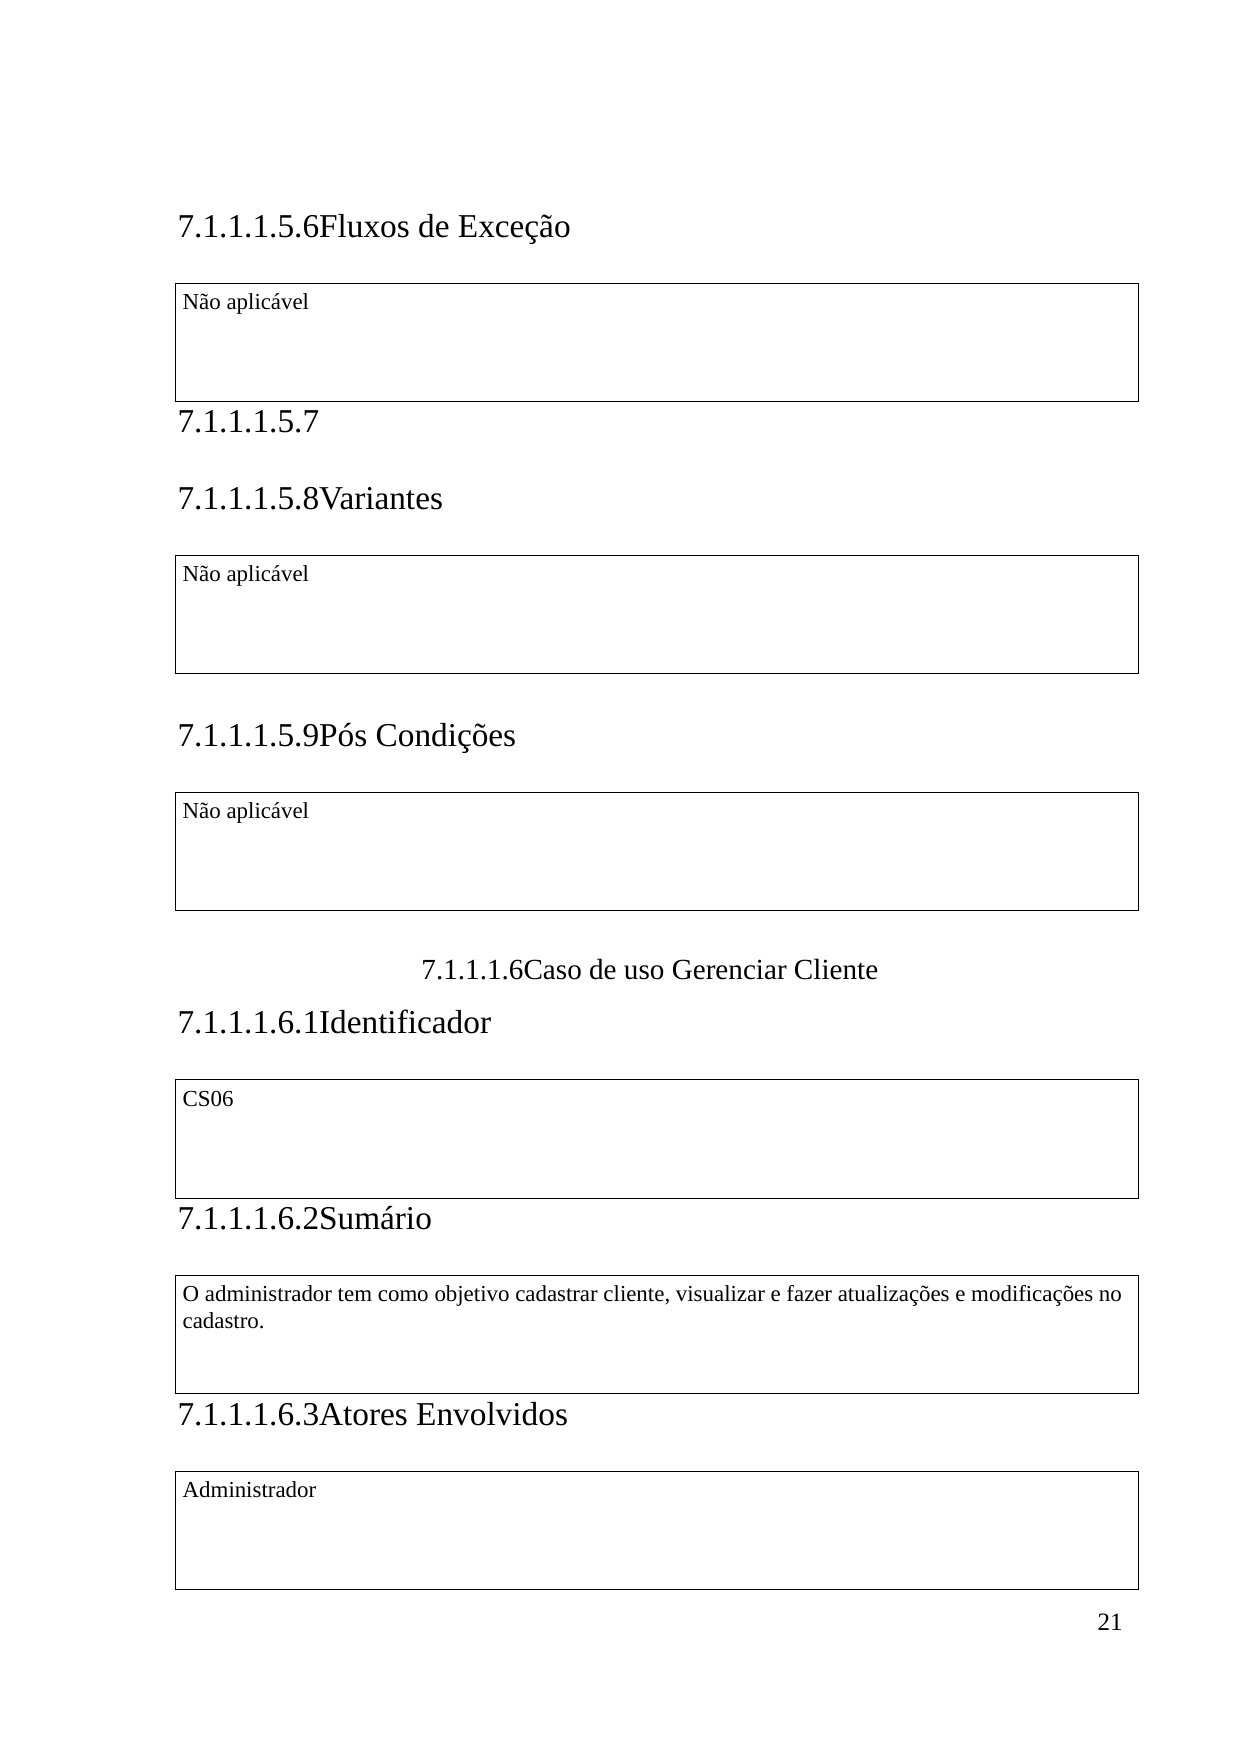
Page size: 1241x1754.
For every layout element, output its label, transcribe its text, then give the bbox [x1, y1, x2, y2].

table_header O administrador tem como objetivo cadastrar cliente, visualizar e fazer atualizações e modificações no cadastro. [176, 1276, 1138, 1393]
subtitle Identificador [177, 1003, 1122, 1041]
subtitle Variantes [177, 478, 1122, 517]
subtitle Sumário [177, 1199, 1122, 1237]
subtitle Atores Envolvidos [177, 1394, 1122, 1432]
table_header Administrador [176, 1472, 1138, 1589]
table_header Não aplicável [176, 556, 1138, 673]
table_header Não aplicável [176, 284, 1138, 401]
subtitle Fluxos de Exceção [177, 206, 1122, 244]
table_header Não aplicável [176, 793, 1138, 910]
subtitle Pós Condições [177, 715, 1122, 754]
subtitle Caso de uso Gerenciar Cliente [177, 952, 1122, 986]
table_header CS06 [176, 1080, 1138, 1197]
